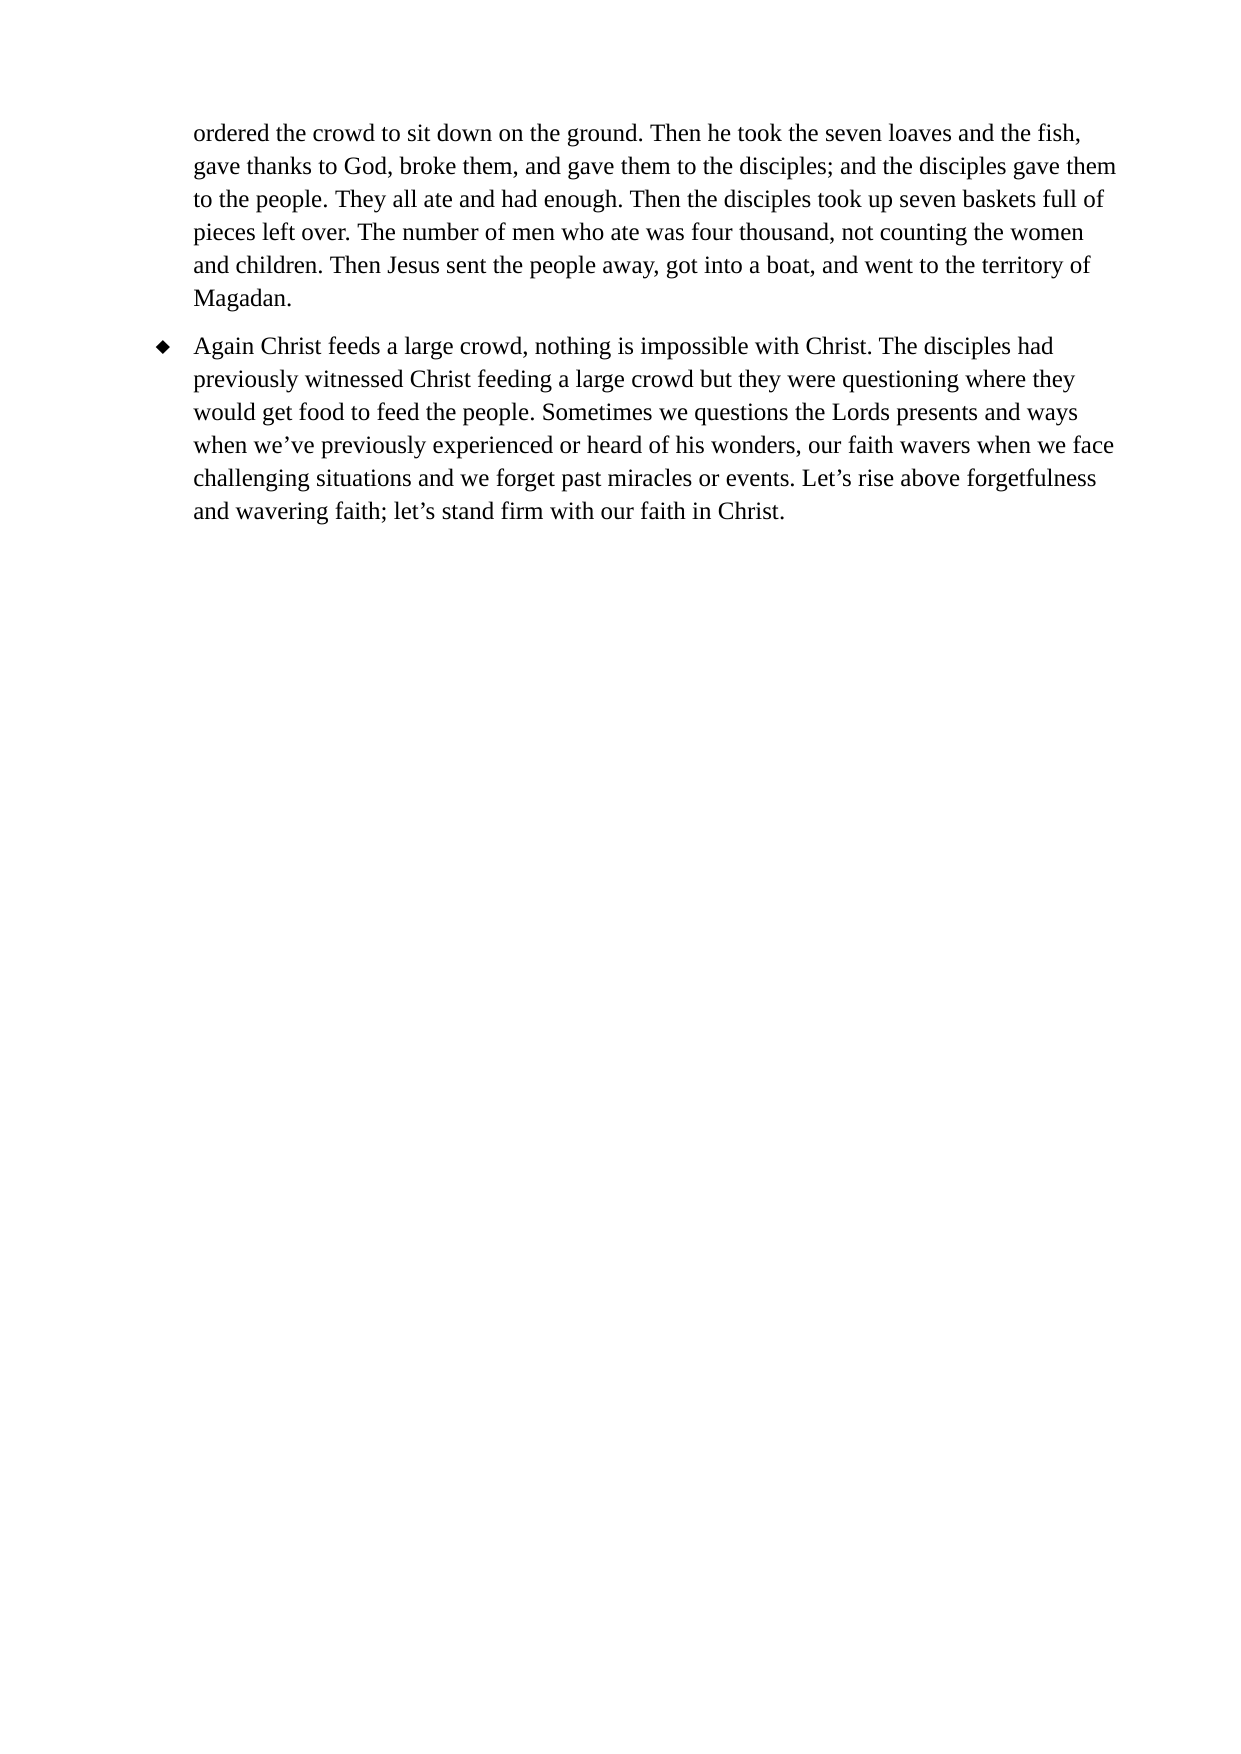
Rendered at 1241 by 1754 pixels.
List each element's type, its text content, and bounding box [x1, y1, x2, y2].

list ordered the crowd to sit down on the ground. Then he took the seven loaves and the fish, gave thanks to God, broke them, and gave them to the disciples; and the disciples gave them to the people. They all ate and had enough. Then the disciples took up seven baskets full of pieces left over. The number of men who ate was four thousand, not counting the women and children. Then Jesus sent the people away, got into a boat, and went to the territory of Magadan. [156, 118, 1122, 312]
list Again Christ feeds a large crowd, nothing is impossible with Christ. The disciples had previously witnessed Christ feeding a large crowd but they were questioning where they would get food to feed the people. Sometimes we questions the Lords presents and ways when we’ve previously experienced or heard of his wonders, our faith wavers when we face challenging situations and we forget past miracles or events. Let’s rise above forgetfulness and wavering faith; let’s stand firm with our faith in Christ. [156, 331, 1122, 525]
